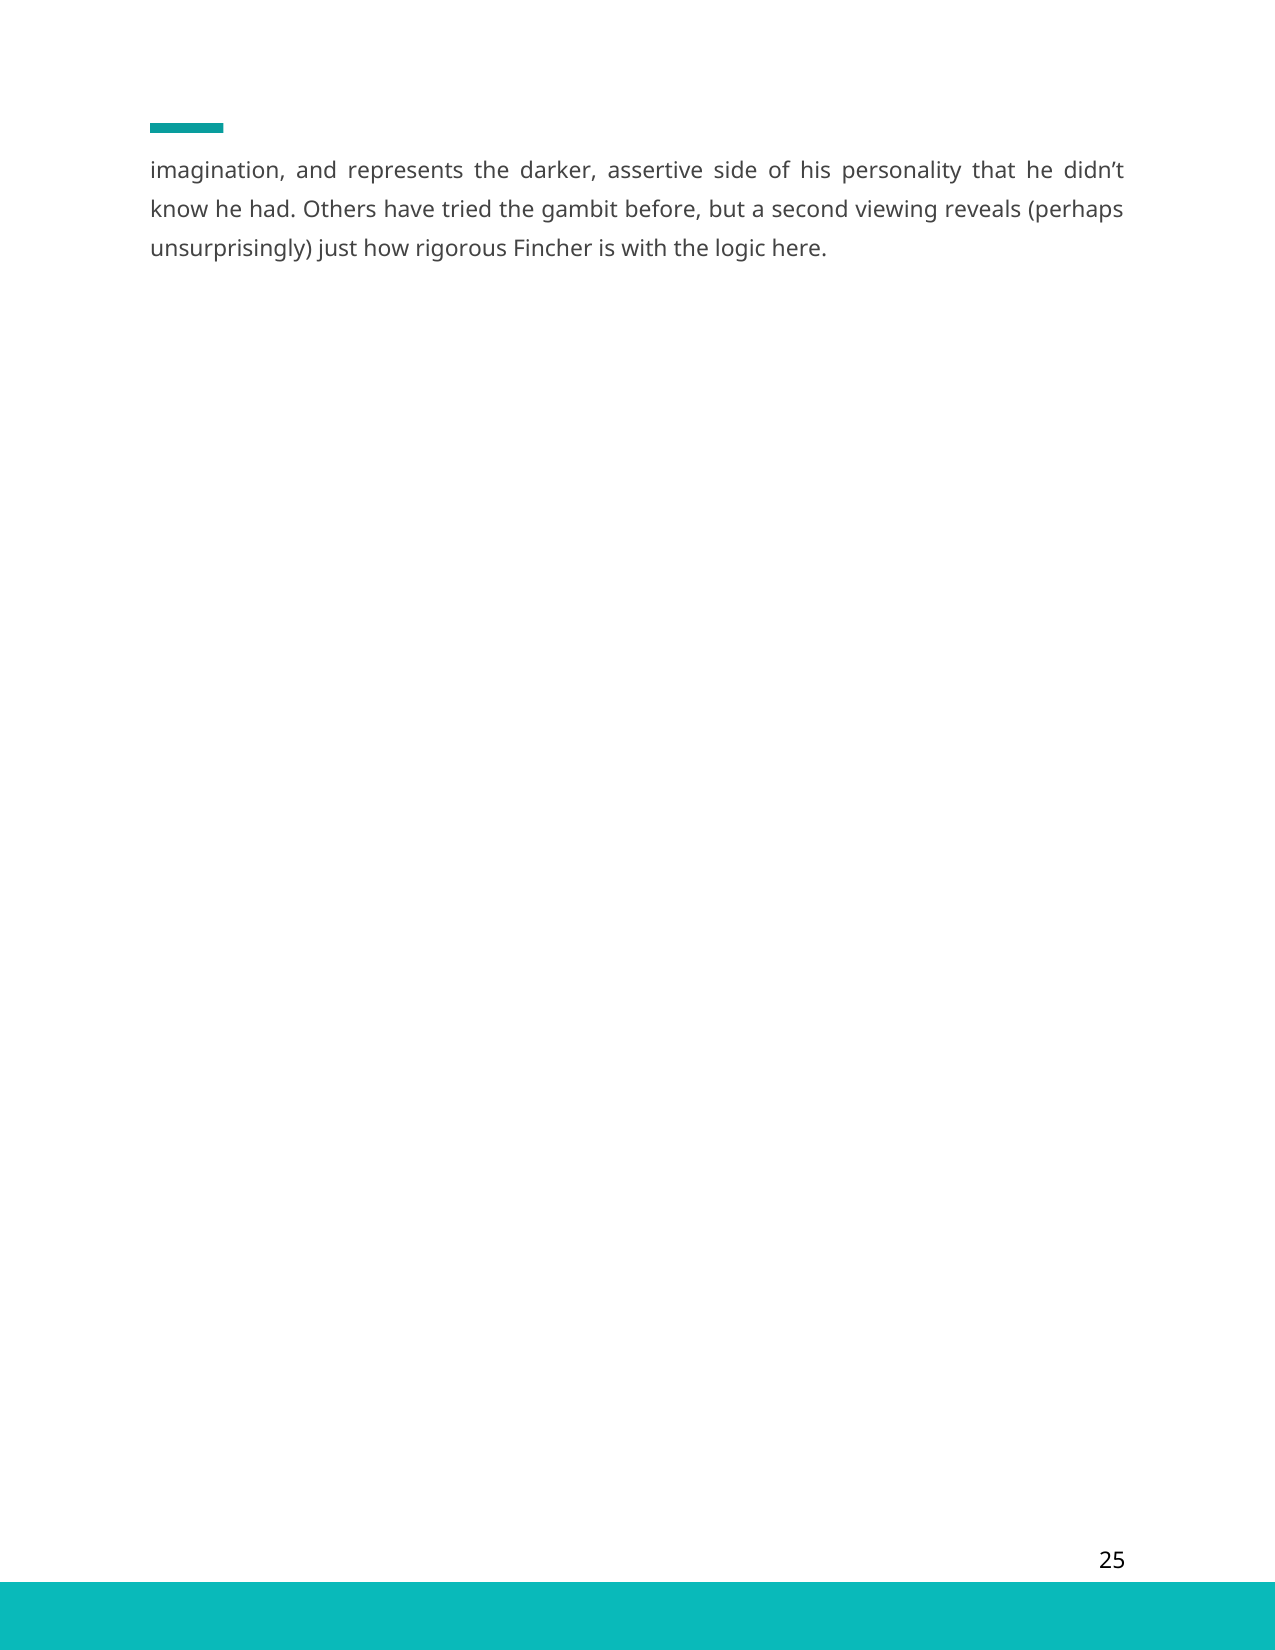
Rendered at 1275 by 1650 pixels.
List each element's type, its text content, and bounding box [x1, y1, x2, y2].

picture [0, 1582, 1275, 1650]
text imagination, and represents the darker, assertive side of his personality that he didn’t know he had. Others have tried the gambit before, but a second viewing reveals (perhaps unsurprisingly) just how rigorous Fincher is with the logic here. [150, 154, 1125, 264]
picture [150, 123, 224, 133]
